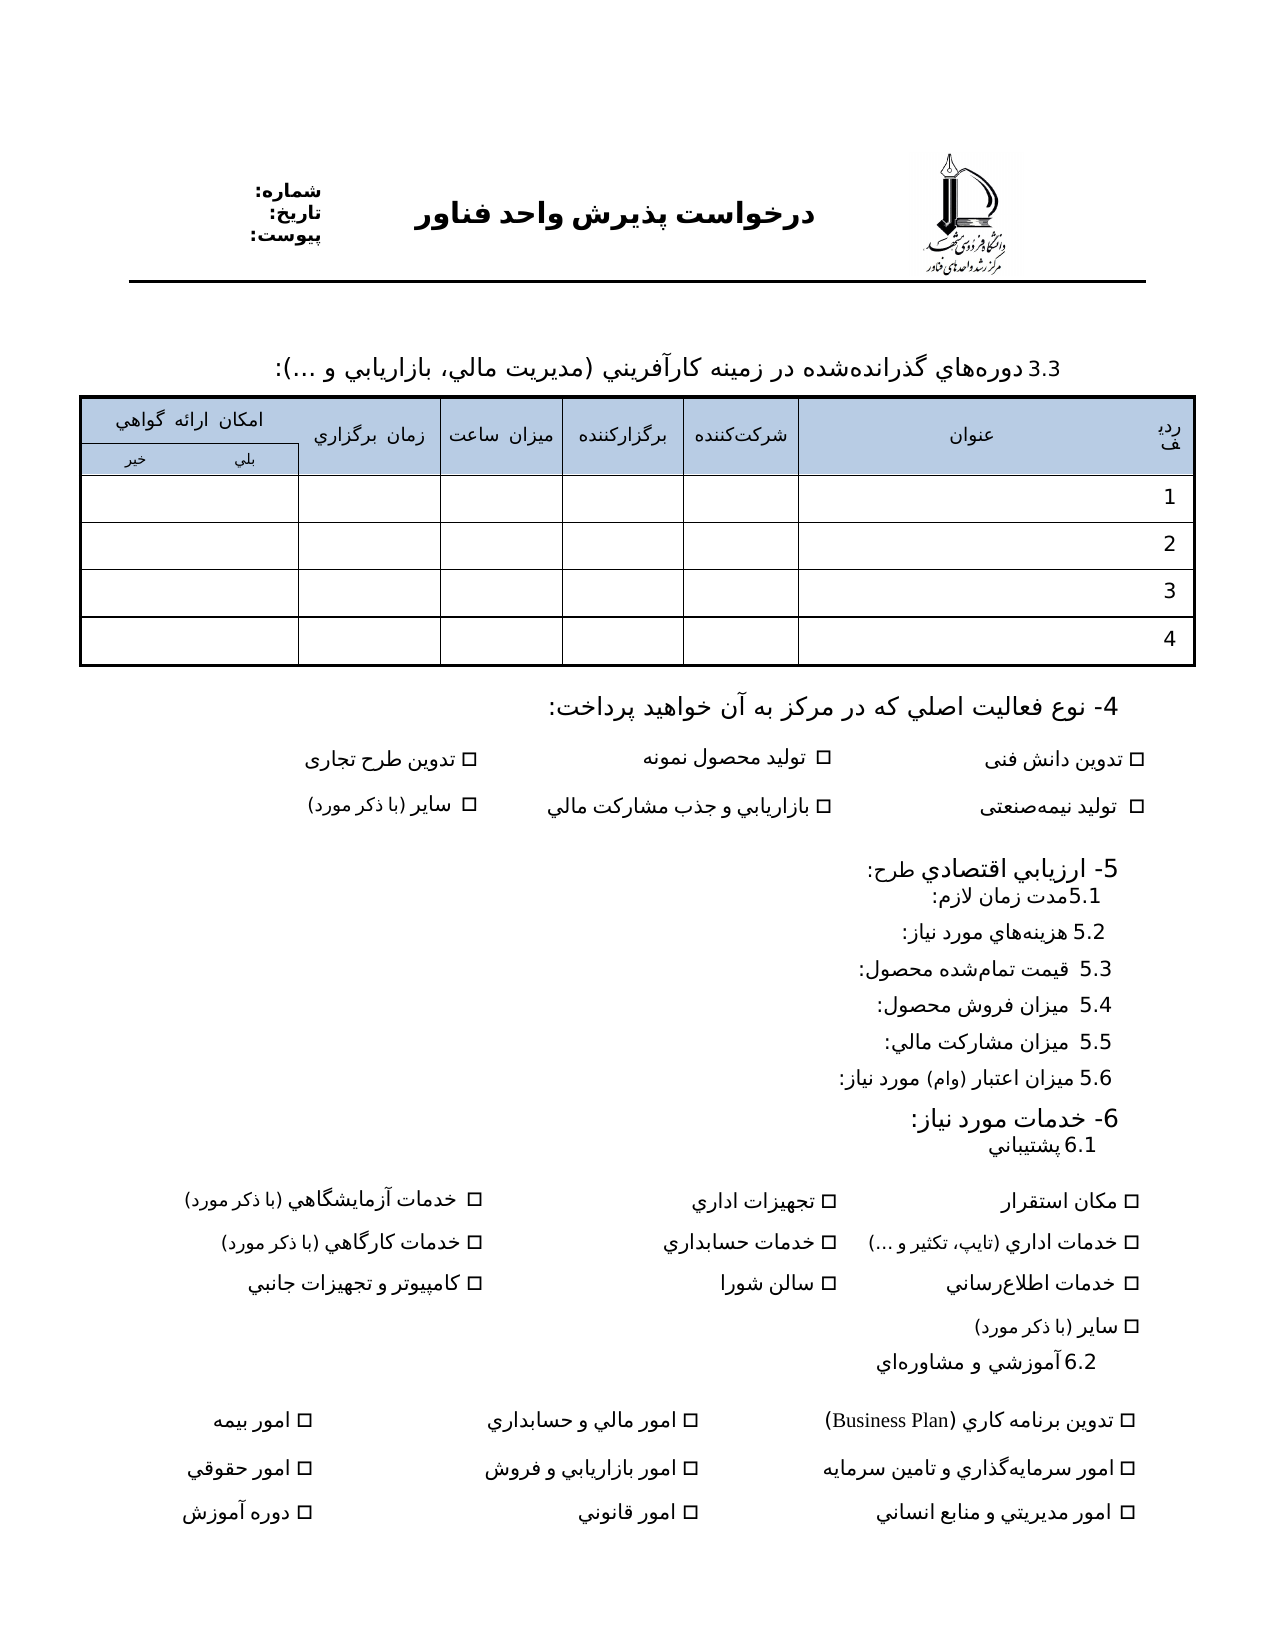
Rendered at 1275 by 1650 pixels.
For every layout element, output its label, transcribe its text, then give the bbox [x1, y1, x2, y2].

table_cell [82, 476, 191, 522]
table_cell [299, 523, 440, 569]
list ميزان مشارکت مالي: [118, 1030, 1112, 1054]
table_cell [441, 570, 562, 616]
table_header ميزان ساعت [441, 399, 562, 474]
table_cell  امور قانوني [316, 1490, 702, 1532]
table_cell [799, 523, 1146, 569]
table_header شركت‌كننده [684, 399, 798, 474]
table_cell  خدمات اداري (تايپ، تكثير و ...) [841, 1220, 1143, 1261]
picture [908, 152, 1025, 277]
table_cell  خدمات اطلاع‌رساني [841, 1261, 1143, 1303]
table_cell [799, 570, 1146, 616]
list 6- خدمات مورد نياز: [118, 1103, 1119, 1133]
table_cell [191, 476, 298, 522]
table_cell [684, 476, 798, 522]
table_cell [441, 523, 562, 569]
table_header  خدمات آزمايشگاهي (با ذكر مورد) [132, 1179, 486, 1220]
table_cell [191, 570, 298, 616]
table_cell  امور سرمايه‌گذاري و تامين سرمايه [702, 1442, 1139, 1489]
table_cell  خدمات حسابداري [486, 1220, 841, 1261]
table_cell [684, 618, 798, 664]
table_cell  بازاريابي و جذب مشارکت مالي [481, 781, 835, 828]
table_cell  ساير (با ذكر مورد) [132, 1303, 1143, 1350]
table_cell  امور حقوقي [136, 1442, 316, 1489]
table_header برگزاركننده [563, 399, 683, 474]
table_header عنوان [799, 399, 1146, 474]
table_header  توليد محصول نمونه [481, 734, 835, 781]
table_cell [299, 570, 440, 616]
table_header امكان ارائه گواهي [82, 399, 298, 443]
table_cell [82, 618, 191, 664]
list ميزان اعتبار (وام) مورد نياز: [118, 1066, 1112, 1091]
table_cell 4 [1146, 618, 1193, 664]
table_cell [299, 618, 440, 664]
table_cell [441, 618, 562, 664]
table_cell [563, 476, 683, 522]
table_cell  دوره آموزش [136, 1490, 316, 1532]
table_cell  خدمات كارگاهي (با ذكر مورد) [132, 1220, 486, 1261]
table_cell [684, 523, 798, 569]
list آموزشي و مشاوره‌اي [118, 1350, 1097, 1374]
table_cell  امور بازاريابي و فروش [316, 1442, 702, 1489]
table_header  تدوين طرح تجاری [127, 734, 481, 781]
table_header  تدوين دانش فنی [835, 734, 1148, 781]
table_header  تدوين برنامه كاري (Business Plan) [702, 1395, 1139, 1442]
table_cell  امور مديريتي و منابع انساني [702, 1490, 1139, 1532]
list پشتيباني [118, 1133, 1097, 1158]
table_cell [563, 570, 683, 616]
list هزينه‌هاي مورد نياز: [118, 920, 1106, 944]
table_cell [684, 570, 798, 616]
table_cell [82, 570, 191, 616]
table_cell [299, 476, 440, 522]
table_header زمان برگزاري [298, 399, 440, 474]
table_cell [799, 476, 1146, 522]
table_cell [191, 523, 298, 569]
table_cell 2 [1146, 523, 1193, 569]
list دوره‌‌هاي گذرانده‌شده در زمينه كارآفريني (مديريت مالي، بازاريابي و ...): [118, 354, 1061, 383]
table_cell  كامپيوتر و تجهيزات جانبي [132, 1261, 486, 1303]
table_header  مكان استقرار [841, 1179, 1143, 1220]
list قيمت تمام‌شده محصول: [118, 957, 1112, 981]
table_cell [191, 618, 298, 664]
list مدت زمان لازم: [118, 883, 1102, 908]
table_cell خير [82, 444, 191, 474]
table_cell  توليد نيمه‌صنعتی [835, 781, 1148, 828]
table_cell بلي [191, 444, 298, 474]
table_header  امور مالي و حسابداري [316, 1395, 702, 1442]
table_cell  سالن شورا [486, 1261, 841, 1303]
table_header  امور بيمه [136, 1395, 316, 1442]
list ميزان فروش محصول: [118, 993, 1112, 1018]
list 5- ارزيابي اقتصادي طرح: [118, 853, 1119, 883]
table_cell [563, 618, 683, 664]
table_header رديف [1146, 399, 1193, 474]
table_cell 3 [1146, 570, 1193, 616]
table_cell 1 [1146, 476, 1193, 522]
table_cell [441, 476, 562, 522]
table_cell [563, 523, 683, 569]
list 4- نوع فعاليت اصلي كه در مركز به آن خواهيد پرداخت: [118, 692, 1119, 721]
table_cell  ساير (با ذكر مورد) [127, 781, 481, 828]
table_header  تجهيزات اداري [486, 1179, 841, 1220]
table_cell [82, 523, 191, 569]
table_cell [799, 618, 1146, 664]
